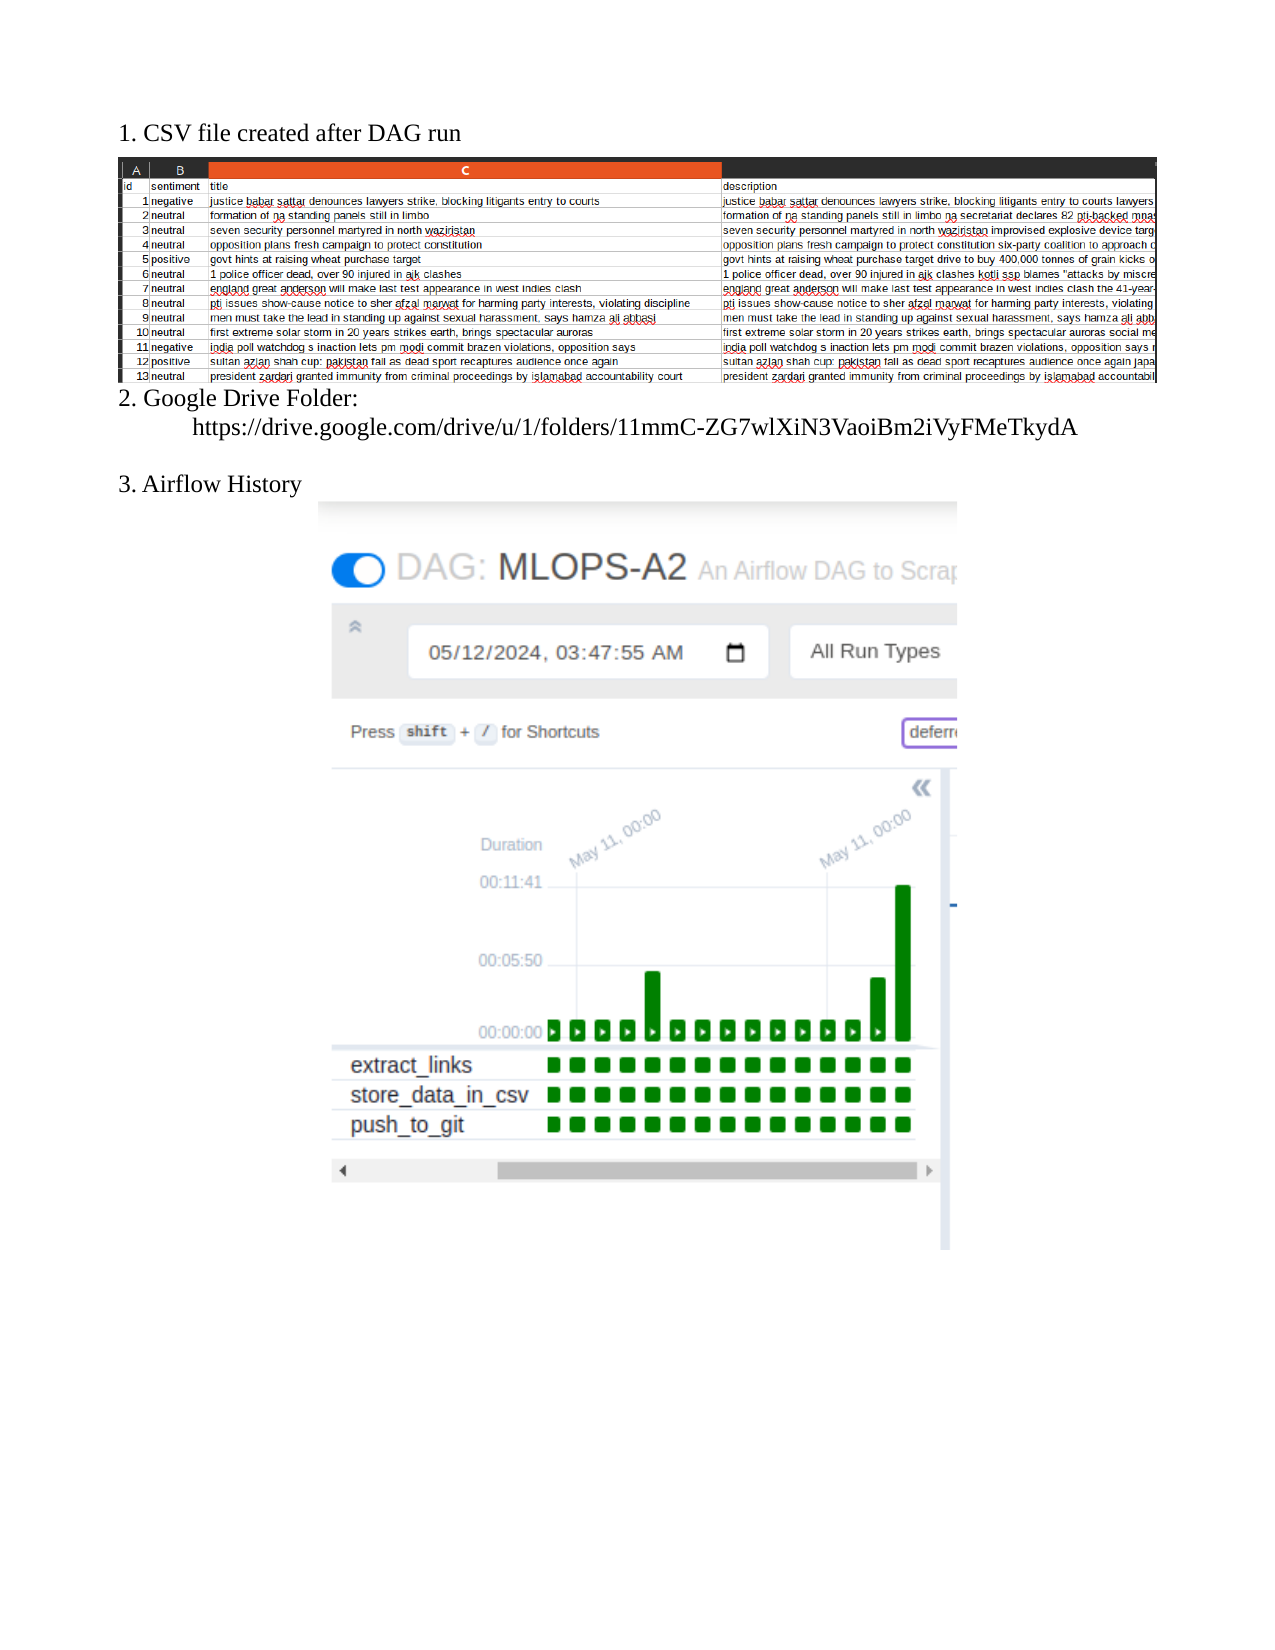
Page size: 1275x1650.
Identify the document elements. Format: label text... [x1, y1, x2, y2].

text 2. Google Drive Folder: [118, 383, 1157, 412]
text https://drive.google.com/drive/u/1/folders/11mmC-ZG7wlXiN3VaoiBm2iVyFMeTkydA [118, 412, 1157, 440]
picture [318, 497, 958, 1250]
text [118, 147, 1157, 157]
text 1. CSV file created after DAG run [118, 118, 1157, 147]
picture [118, 157, 1157, 383]
text 3. Airflow History [118, 469, 1157, 498]
